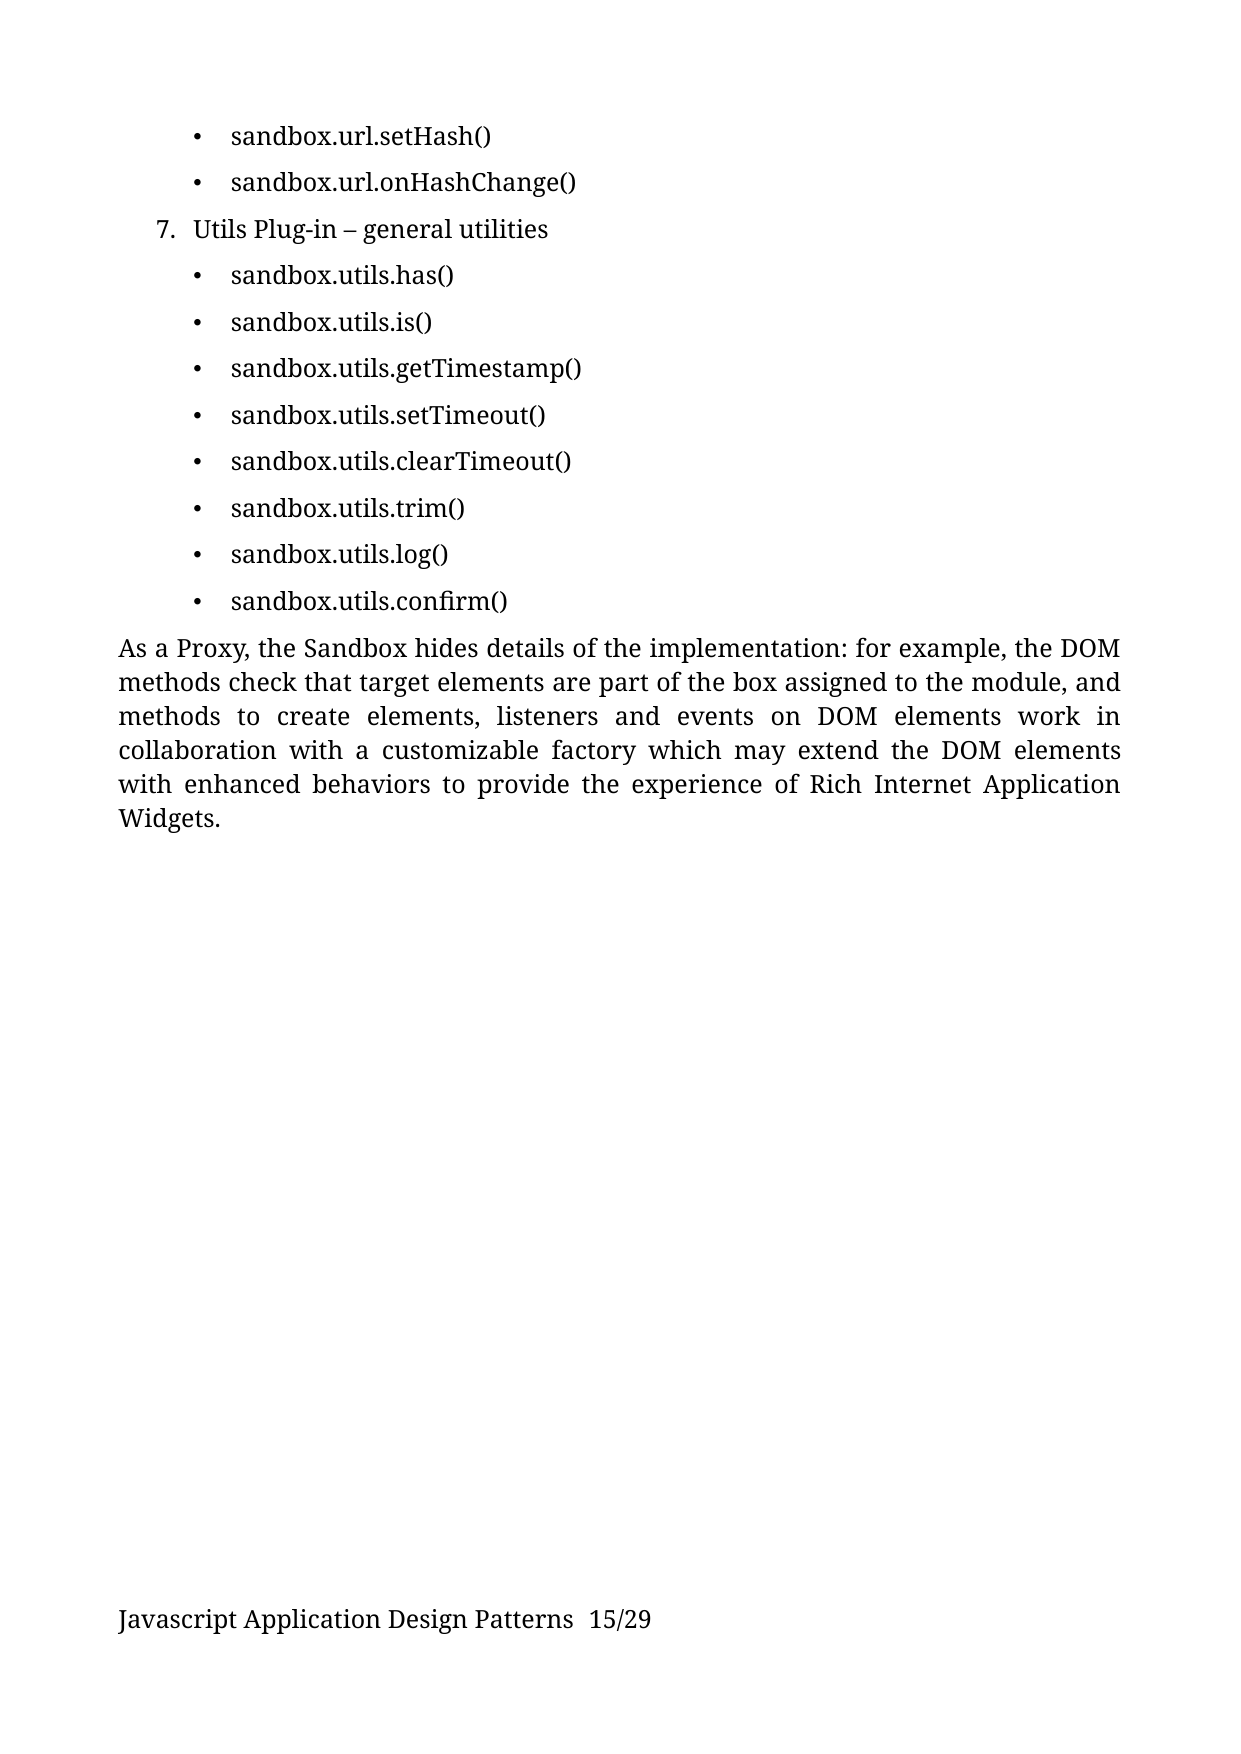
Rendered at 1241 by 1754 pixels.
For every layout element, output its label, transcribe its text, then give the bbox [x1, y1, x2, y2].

list Utils Plug-in – general utilities [156, 211, 1122, 245]
list sandbox.utils.is() [193, 304, 1122, 338]
list sandbox.url.onHashChange() [193, 165, 1122, 199]
list sandbox.utils.getTimestamp() [193, 351, 1122, 385]
list sandbox.utils.setTimeout() [193, 397, 1122, 432]
list sandbox.utils.has() [193, 258, 1122, 292]
list sandbox.utils.clearTimeout() [193, 444, 1122, 478]
list sandbox.utils.confirm() [193, 584, 1122, 618]
list sandbox.utils.log() [193, 537, 1122, 571]
list sandbox.url.setHash() [193, 118, 1122, 152]
text As a Proxy, the Sandbox hides details of the implementation: for example, the DOM methods check that target elements are part of the box assigned to the module, and methods to create elements, listeners and events on DOM elements work in collaboration with a customizable factory which may extend the DOM elements with enhanced behaviors to provide the experience of Rich Internet Application Widgets. [118, 630, 1122, 835]
list sandbox.utils.trim() [193, 491, 1122, 525]
